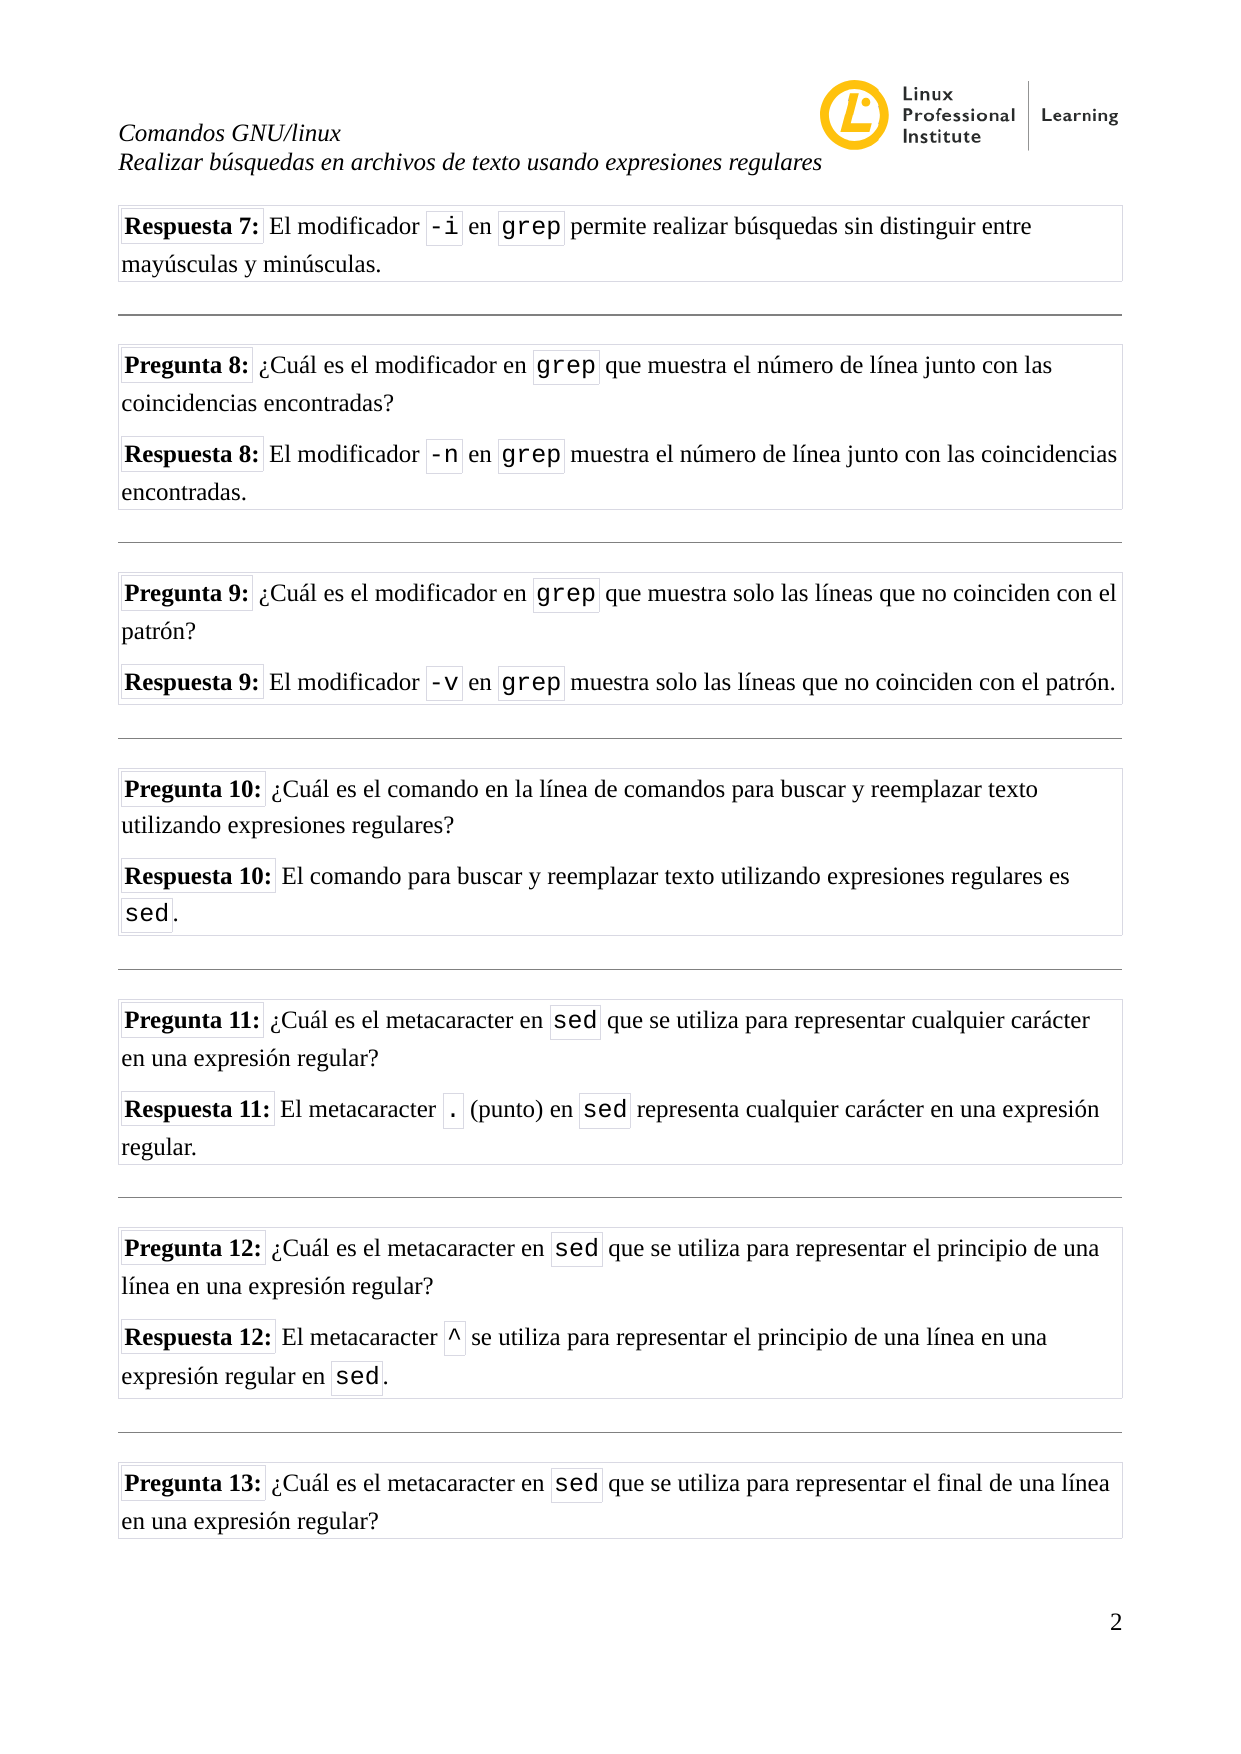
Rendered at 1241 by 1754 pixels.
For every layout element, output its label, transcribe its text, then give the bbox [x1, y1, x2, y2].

text Respuesta 11: El metacaracter . (punto) en sed representa cualquier carácter en una expresión regular. [119, 1088, 1122, 1164]
text Pregunta 12: ¿Cuál es el metacaracter en sed que se utiliza para representar el principio de una línea en una expresión regular? [119, 1228, 1122, 1300]
text Pregunta 13: ¿Cuál es el metacaracter en sed que se utiliza para representar el final de una línea en una expresión regular? [119, 1463, 1122, 1538]
text Respuesta 9: El modificador -v en grep muestra solo las líneas que no coinciden con el patrón. [119, 661, 1122, 704]
text Pregunta 11: ¿Cuál es el metacaracter en sed que se utiliza para representar cualquier carácter en una expresión regular? [119, 1000, 1122, 1072]
text Respuesta 12: El metacaracter ^ se utiliza para representar el principio de una línea en una expresión regular en sed. [119, 1316, 1122, 1398]
text Pregunta 8: ¿Cuál es el modificador en grep que muestra el número de línea junto con las coincidencias encontradas? [119, 345, 1122, 417]
picture [819, 79, 1119, 151]
text Respuesta 10: El comando para buscar y reemplazar texto utilizando expresiones regulares es sed. [119, 855, 1122, 935]
text Pregunta 9: ¿Cuál es el modificador en grep que muestra solo las líneas que no coinciden con el patrón? [119, 573, 1122, 645]
text Respuesta 8: El modificador -n en grep muestra el número de línea junto con las coincidencias encontradas. [119, 433, 1122, 509]
text Respuesta 7: El modificador -i en grep permite realizar búsquedas sin distinguir entre mayúsculas y minúsculas. [119, 206, 1122, 281]
text Pregunta 10: ¿Cuál es el comando en la línea de comandos para buscar y reemplazar texto utilizando expresiones regulares? [119, 769, 1122, 839]
